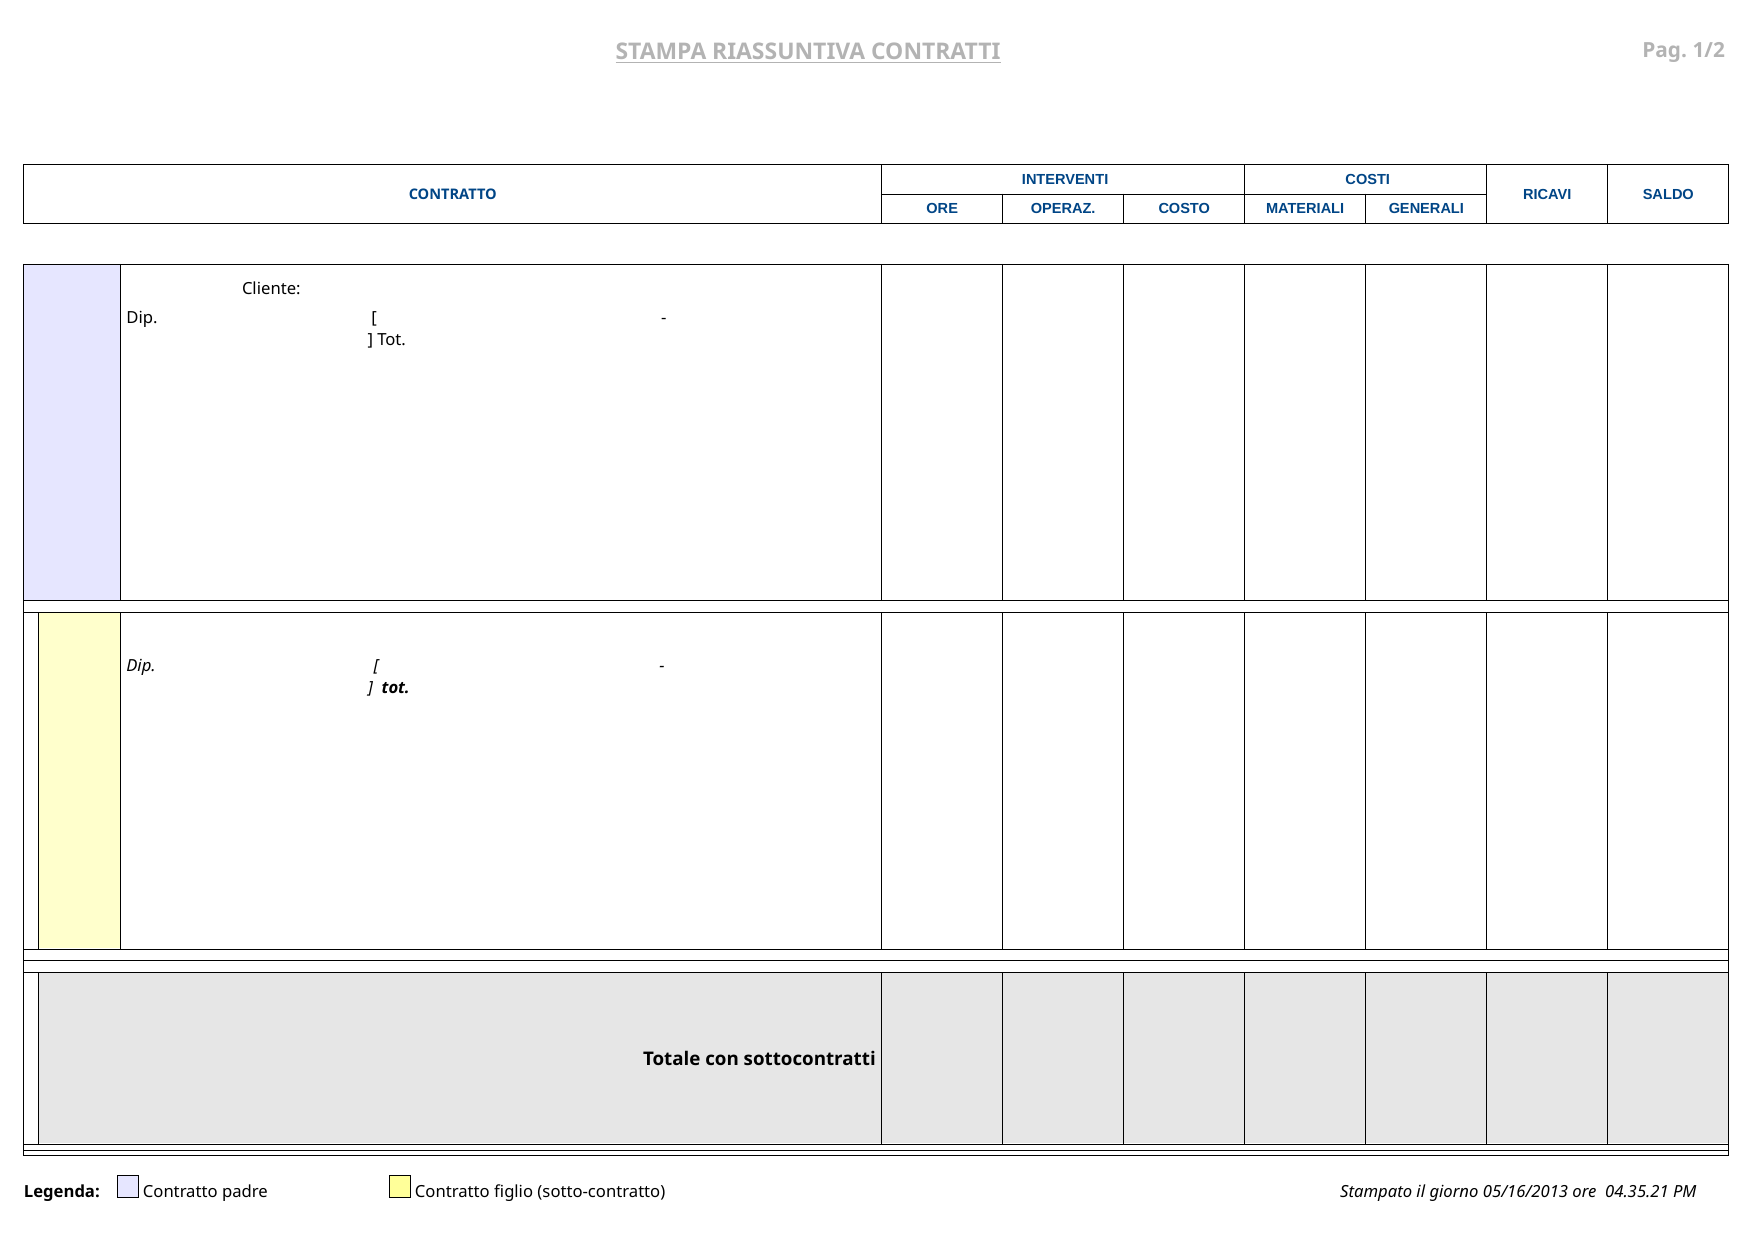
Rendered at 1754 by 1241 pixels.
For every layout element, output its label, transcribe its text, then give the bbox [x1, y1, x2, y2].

table_cell <formatLang(get_subtotals('hour'))> [882, 973, 1002, 1143]
table_cell loop subcontracts [24, 601, 1728, 612]
table_cell <contract.code> <get_invoice_loop(contract.id, data)><get_cost_loop(contract.id, data)><get_intervent_loop(contract.id, data)> [24, 265, 120, 600]
table_cell <formatLang((get_totals_account('balance',subcontract.id) or 0.0) + get_variables('general'))> [1608, 613, 1728, 948]
table_cell </if> [24, 950, 1728, 960]
table_cell loop contracts [24, 224, 1729, 234]
table_cell end subcontracts [24, 1151, 1728, 1155]
table_cell Totale con sottocontratti [39, 973, 881, 1143]
table_cell <"%5.2f"%(get_totals('hour'))> [882, 265, 1002, 600]
table_cell GENERALI [1366, 195, 1486, 223]
table_cell <contract.name> Cliente: <contract.partner_id.name> Dip. <contract.department_id.name> [<format_data_italian(contract.date_start)> - <format_data_italian(contract.date)>] Tot. <contract.total_amount> <contract.currency_id.symbol> [121, 265, 881, 600]
table_cell <formatLang((get_totals_account('balance',contract.id) or 0.0) + get_variables('general'))> [1608, 265, 1728, 600]
table_cell [24, 613, 38, 948]
table_cell <reset_subtotals()> [24, 235, 1729, 246]
table_cell <"%5.2f"%((contract.price_operation or 0.0) * get_totals('operation'))> [1003, 613, 1123, 948]
table_cell <formatLang(increment_subtotals('general', set_variables('general',get_totals('invoice',subtotalize=False) * ((subcontract.commercial_rate or 0.0) + (subcontract.general_rate or 0.0)) / (-100.0))))> [1366, 613, 1486, 948]
table_cell <if test="not contract.parent_id"> [24, 246, 1729, 258]
table_cell <formatLang(get_totals('cost'))> [1245, 265, 1365, 600]
table_cell <formatLang(get_totals('invoice'))> [1487, 613, 1607, 948]
table_cell <formatLang(get_subtotals('cost'))> [1245, 973, 1365, 1143]
table_cell OPERAZ. [1003, 195, 1123, 223]
table_cell <subcontract.name> Dip. <subcontract.department_id.name> [<format_data_italian(subcontract.date_start)> - <format_data_italian(subcontract.date)>] tot. <subcontract.total_amount> <subcontract.currency_id.symbol> [121, 613, 881, 948]
table_cell <formatLang(get_totals('invoice'))> [1487, 265, 1607, 600]
table_cell COSTO [1124, 195, 1244, 223]
table_cell <formatLang(get_subtotals('balance') + get_subtotals('general'))> [1608, 973, 1728, 1143]
table_cell <formatLang(get_subtotals('invoice'))> [1487, 973, 1607, 1143]
table_cell [24, 258, 1729, 264]
text <setLang('it_IT')><reset_counters()> [24, 139, 1730, 164]
table_cell <"%5.2f"%((contract.price_operation or 0.0) * get_subtotals('operation'))> [1003, 973, 1123, 1143]
table_header CONTRATTO [24, 165, 881, 223]
table_header RICAVI [1487, 165, 1607, 223]
table_cell <formatLang(get_subtotals('hour_cost'))> [1124, 973, 1244, 1143]
table_cell <subcontract.code> <get_invoice_loop(subcontract.id, data)><get_cost_loop(subcontract.id, data)><get_intervent_loop(subcontract.id, data)> [39, 613, 120, 948]
table_cell <"%5.2f"%((contract.price_operation or 0.0) * get_totals('operation'))> [1003, 265, 1123, 600]
table_header COSTI [1245, 165, 1486, 193]
table_cell <formatLang(get_totals('cost'))> [1245, 613, 1365, 948]
table_cell </if> [24, 1145, 1728, 1149]
table_header INTERVENTI [882, 165, 1244, 193]
table_cell <formatLang(increment_subtotals('general', set_variables('general', get_totals('invoice',subtotalize=False) * ((contract.commercial_rate or 0.0) + (contract.general_rate or 0.0)) / (-100.0))))> [1366, 265, 1486, 600]
table_cell MATERIALI [1245, 195, 1365, 223]
table_header SALDO [1608, 165, 1728, 223]
table_cell <formatLang(get_totals('hour_cost'))> [1124, 613, 1244, 948]
table_cell <formatLang(get_subtotals('general'))> [1366, 973, 1486, 1143]
table_cell <if test="contract.child_ids"> [24, 961, 1728, 972]
table_cell [24, 973, 38, 1143]
table_cell <"%5.2f"%(get_totals('hour'))> [882, 613, 1002, 948]
table_cell <formatLang(get_totals('hour_cost'))> [1124, 265, 1244, 600]
table_cell ORE [882, 195, 1002, 223]
